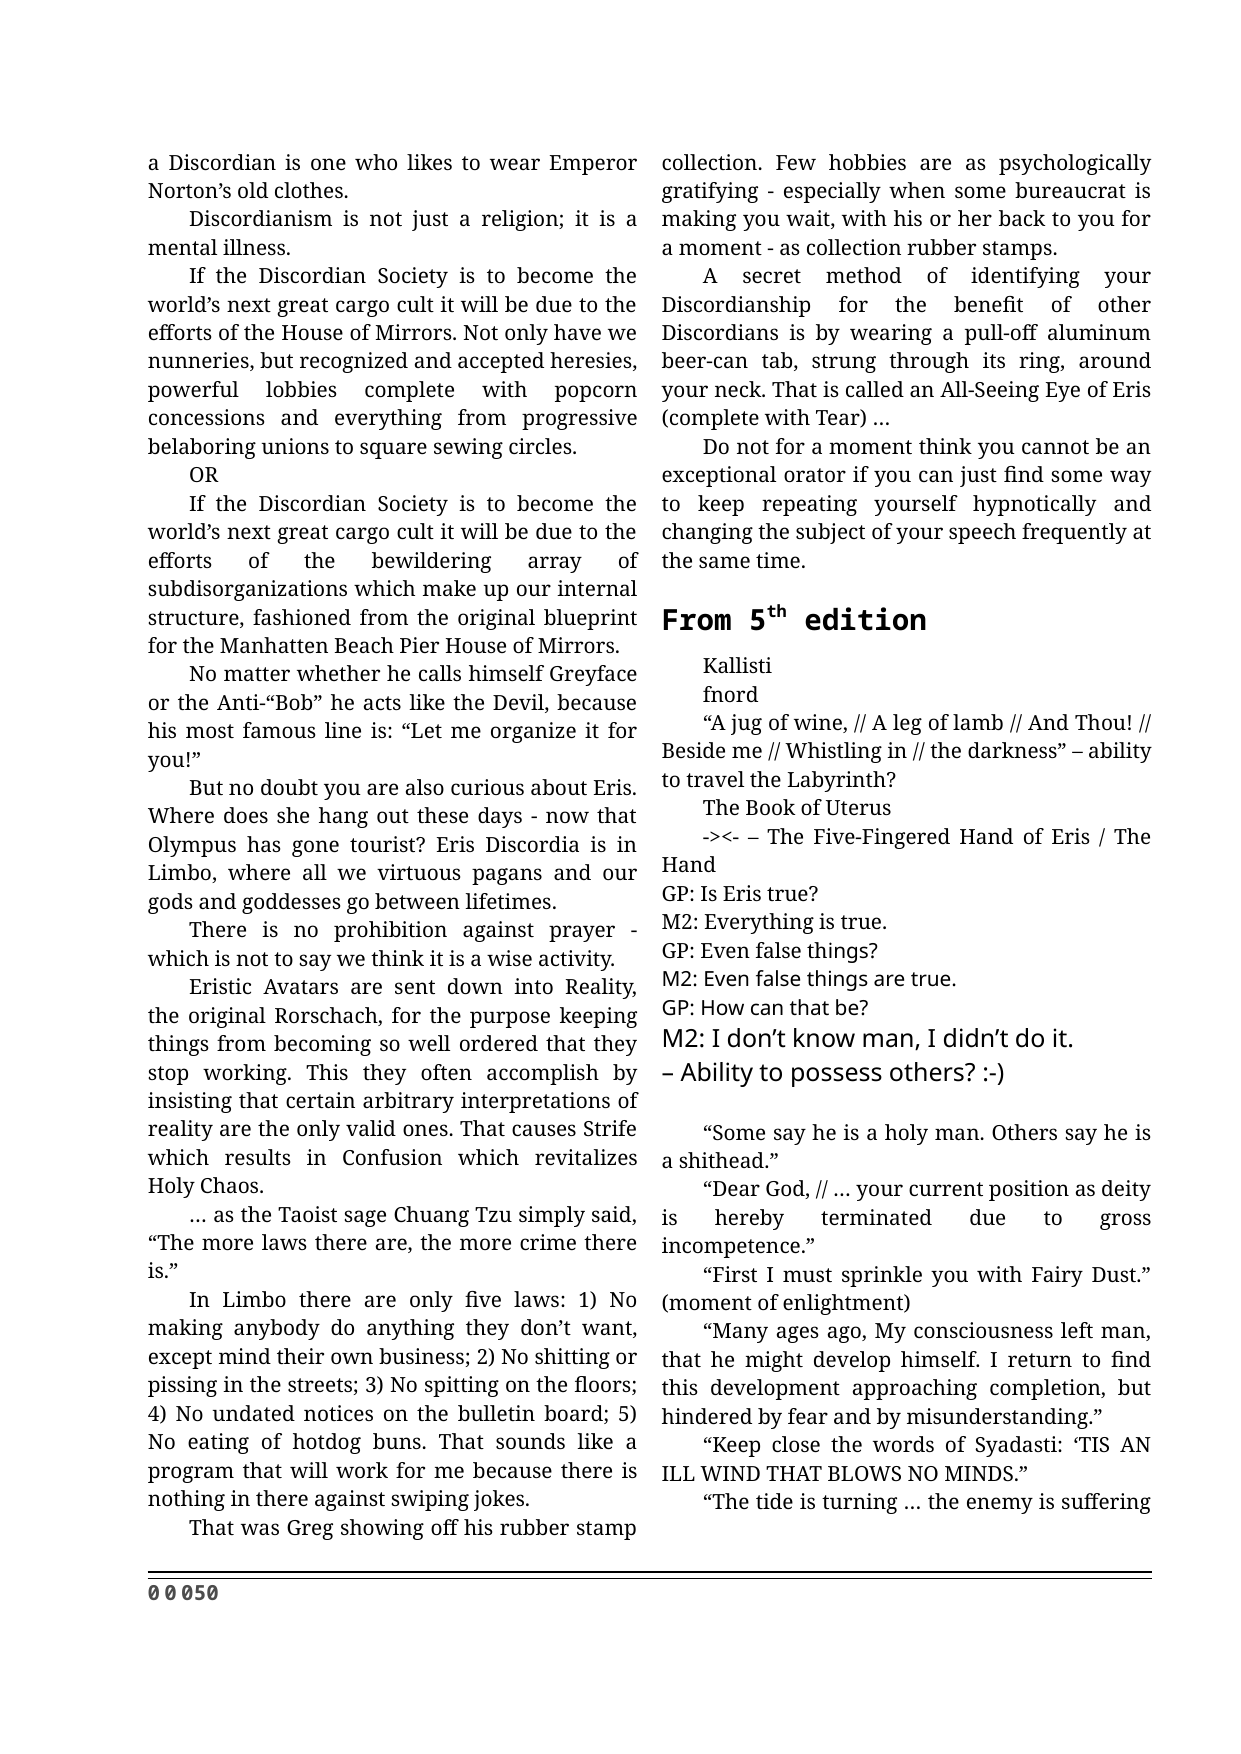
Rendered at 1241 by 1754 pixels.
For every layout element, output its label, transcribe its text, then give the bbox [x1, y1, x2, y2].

text M2: Everything is true. [661, 907, 1152, 936]
text That was Greg showing off his rubber stamp [148, 1513, 638, 1541]
text But no doubt you are also curious about Eris. Where does she hang out these days - now that Olympus has gone tourist? Eris Discordia is in Limbo, where all we virtuous pagans and our gods and goddesses go between lifetimes. [148, 773, 638, 915]
text … as the Taoist sage Chuang Tzu simply said, “The more laws there are, the more crime there is.” [148, 1200, 638, 1285]
text Do not for a moment think you cannot be an exceptional orator if you can just find some way to keep repeating yourself hypnotically and changing the subject of your speech frequently at the same time. [661, 432, 1152, 574]
text – Ability to possess others? :-) [661, 1055, 1152, 1089]
text In Limbo there are only five laws: 1) No making anybody do anything they don’t want, except mind their own business; 2) No shitting or pissing in the streets; 3) No spitting on the floors; 4) No undated notices on the bulletin board; 5) No eating of hotdog buns. That sounds like a program that will work for me because there is nothing in there against swiping jokes. [148, 1285, 638, 1513]
text a Discordian is one who likes to wear Emperor Norton’s old clothes. [148, 148, 638, 204]
text “The tide is turning … the enemy is suffering [661, 1487, 1152, 1516]
text The Book of Uterus [661, 793, 1152, 822]
text “Many ages ago, My consciousness left man, that he might develop himself. I return to find this development approaching completion, but hindered by fear and by misunderstanding.” [661, 1317, 1152, 1430]
text “Dear God, // … your current position as deity is hereby terminated due to gross incompetence.” [661, 1174, 1152, 1260]
text OR [148, 460, 638, 489]
text collection. Few hobbies are as psychologically gratifying - especially when some bureaucrat is making you wait, with his or her back to you for a moment - as collection rubber stamps. [661, 148, 1152, 261]
text Discordianism is not just a religion; it is a mental illness. [148, 204, 638, 261]
text “Keep close the words of Syadasti: ‘TIS AN ILL WIND THAT BLOWS NO MINDS.” [661, 1430, 1152, 1487]
subtitle From 5th edition [661, 599, 1152, 639]
text There is no prohibition against prayer - which is not to say we think it is a wise activity. [148, 915, 638, 972]
text “First I must sprinkle you with Fairy Dust.” (moment of enlightment) [661, 1260, 1152, 1317]
text Kallisti [661, 651, 1152, 680]
text M2: Even false things are true. [661, 964, 1152, 993]
text No matter whether he calls himself Greyface or the Anti-“Bob” he acts like the Devil, because his most famous line is: “Let me organize it for you!” [148, 659, 638, 773]
text If the Discordian Society is to become the world’s next great cargo cult it will be due to the efforts of the bewildering array of subdisorganizations which make up our internal structure, fashioned from the original blueprint for the Manhatten Beach Pier House of Mirrors. [148, 489, 638, 659]
text “A jug of wine, // A leg of lamb // And Thou! // Beside me // Whistling in // the darkness” – ability to travel the Labyrinth? [661, 708, 1152, 793]
text “Some say he is a holy man. Others say he is a shithead.” [661, 1118, 1152, 1174]
text If the Discordian Society is to become the world’s next great cargo cult it will be due to the efforts of the House of Mirrors. Not only have we nunneries, but recognized and accepted heresies, powerful lobbies complete with popcorn concessions and everything from progressive belaboring unions to square sewing circles. [148, 261, 638, 460]
text A secret method of identifying your Discordianship for the benefit of other Discordians is by wearing a pull-off aluminum beer-can tab, strung through its ring, around your neck. That is called an All-Seeing Eye of Eris (complete with Tear) … [661, 261, 1152, 432]
text fnord [661, 680, 1152, 708]
text GP: Even false things? [661, 936, 1152, 964]
text Eristic Avatars are sent down into Reality, the original Rorschach, for the purpose keeping things from becoming so well ordered that they stop working. This they often accomplish by insisting that certain arbitrary interpretations of reality are the only valid ones. That causes Strife which results in Confusion which revitalizes Holy Chaos. [148, 972, 638, 1200]
text -><- – The Five-Fingered Hand of Eris / The Hand [661, 822, 1152, 879]
text M2: I don’t know man, I didn’t do it. [661, 1021, 1152, 1055]
text GP: Is Eris true? [661, 879, 1152, 907]
text GP: How can that be? [661, 993, 1152, 1021]
